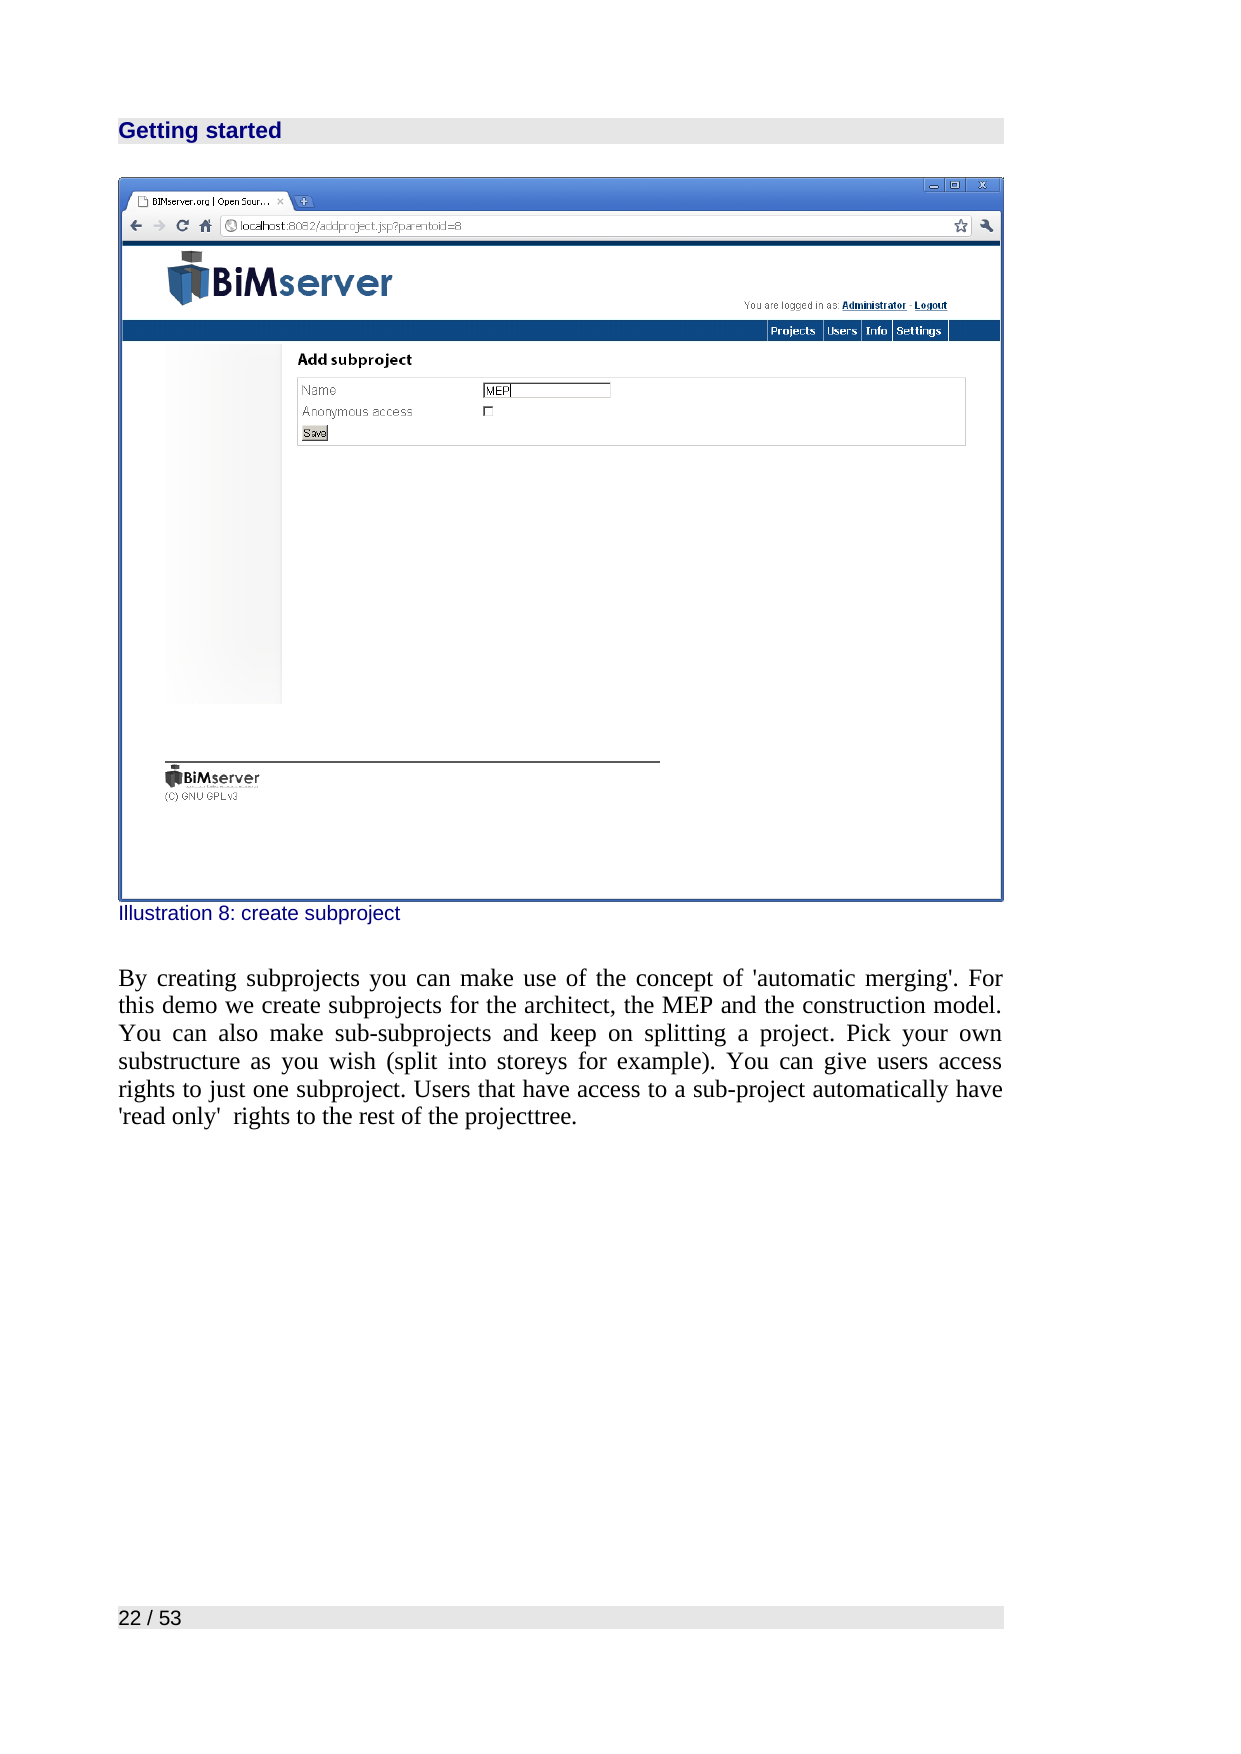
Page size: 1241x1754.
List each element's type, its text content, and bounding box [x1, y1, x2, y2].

text By creating subprojects you can make use of the concept of 'automatic merging'. For this demo we create subprojects for the architect, the MEP and the construction model. You can also make sub-subprojects and keep on splitting a project. Pick your own substructure as you wish (split into storeys for example). You can give users access rights to just one subproject. Users that have access to a sub-project automatically have 'read only' rights to the rest of the projecttree. [118, 964, 1004, 1130]
picture [118, 177, 1004, 902]
text Illustration 8: create subproject [118, 902, 1004, 924]
